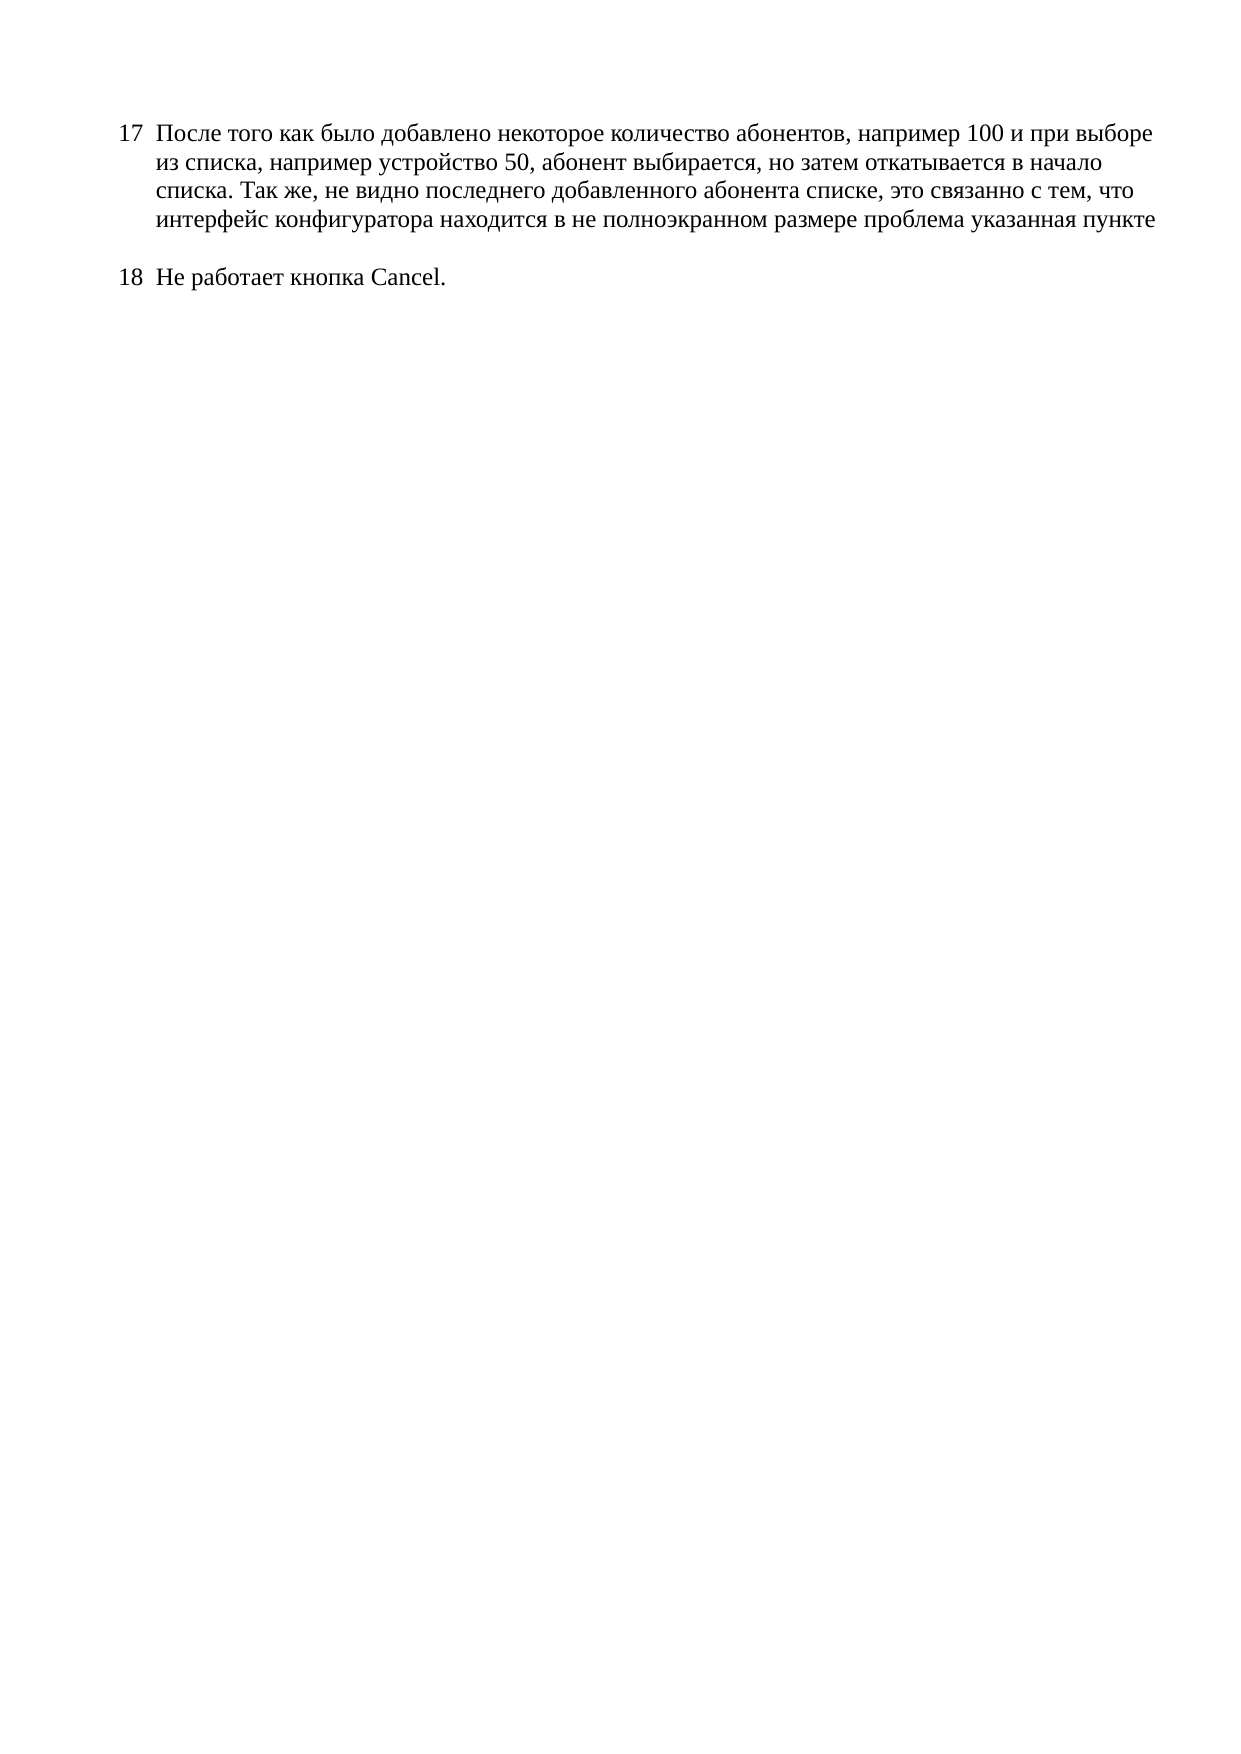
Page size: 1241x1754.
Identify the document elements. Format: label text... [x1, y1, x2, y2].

list Не работает кнопка Cancel. [118, 262, 1177, 291]
list После того как было добавлено некоторое количество абонентов, например 100 и при выборе из списка, например устройство 50, абонент выбирается, но затем откатывается в начало списка. Так же, не видно последнего добавленного абонента списке, это связанно с тем, что интерфейс конфигуратора находится в не полноэкранном размере проблема указанная пункте [118, 118, 1177, 233]
